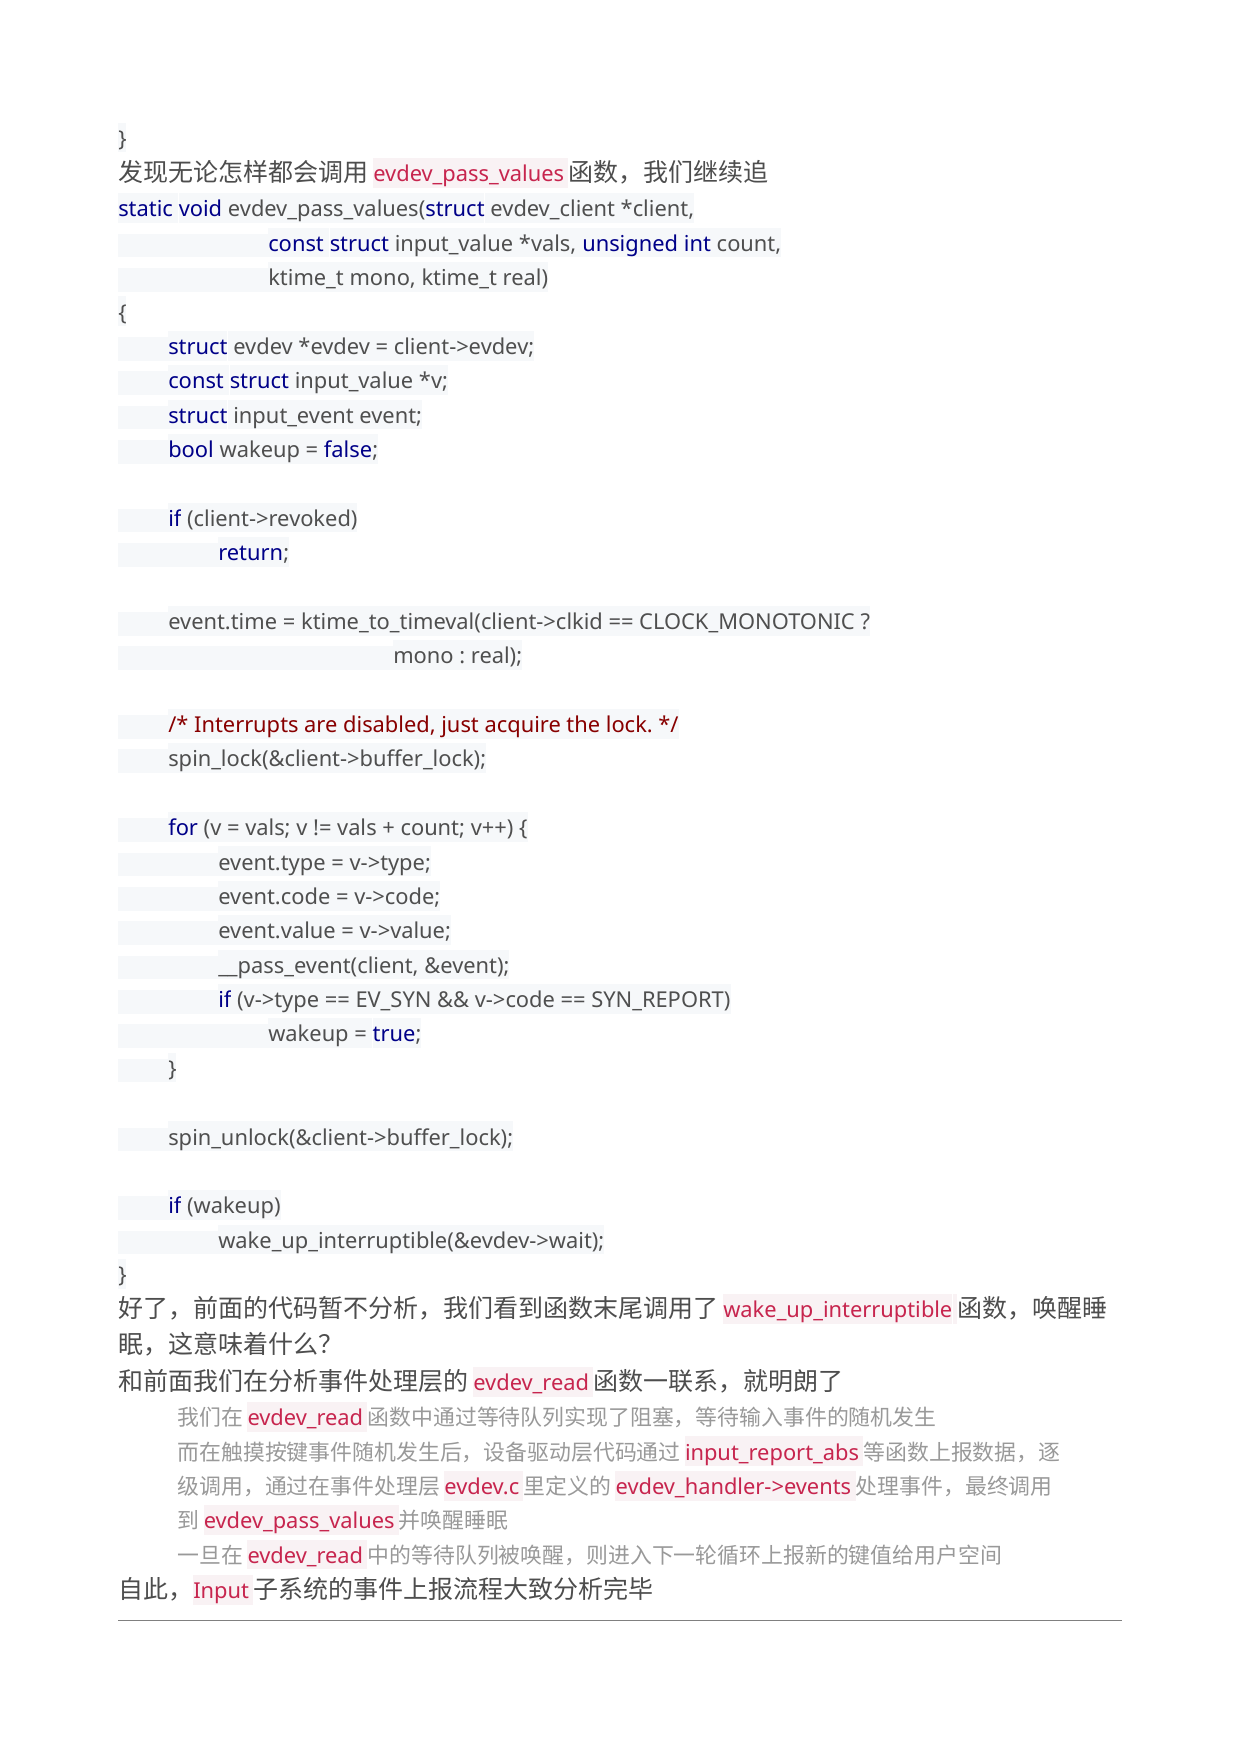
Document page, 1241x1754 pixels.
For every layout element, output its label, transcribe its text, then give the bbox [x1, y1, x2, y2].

text struct input_event event; [118, 395, 1122, 429]
text if (v->type == EV_SYN && v->code == SYN_REPORT) [118, 979, 1122, 1014]
text for (v = vals; v != vals + count; v++) { [118, 807, 1122, 842]
text return; [118, 532, 1122, 567]
text 一旦在evdev_read中的等待队列被唤醒，则进入下一轮循环上报新的键值给用户空间 [177, 1535, 1063, 1569]
text 发现无论怎样都会调用evdev_pass_values函数，我们继续追 [118, 152, 1122, 189]
text bool wakeup = false; [118, 429, 1122, 464]
text static void evdev_pass_values(struct evdev_client *client, [118, 189, 1122, 223]
text if (client->revoked) [118, 498, 1122, 532]
text wakeup = true; [118, 1014, 1122, 1048]
text spin_unlock(&client->buffer_lock); [118, 1117, 1122, 1151]
text wake_up_interruptible(&evdev->wait); [118, 1220, 1122, 1254]
text const struct input_value *v; [118, 361, 1122, 395]
text mono : real); [118, 636, 1122, 670]
text event.value = v->value; [118, 911, 1122, 945]
text struct evdev *evdev = client->evdev; [118, 326, 1122, 361]
text 好了，前面的代码暂不分析，我们看到函数末尾调用了wake_up_interruptible函数，唤醒睡眠，这意味着什么？ [118, 1289, 1122, 1361]
text } [118, 118, 1122, 152]
text ktime_t mono, ktime_t real) [118, 257, 1122, 292]
text event.time = ktime_to_timeval(client->clkid == CLOCK_MONOTONIC ? [118, 601, 1122, 636]
text __pass_event(client, &event); [118, 945, 1122, 979]
text } [118, 1048, 1122, 1082]
text 和前面我们在分析事件处理层的evdev_read函数一联系，就明朗了 [118, 1361, 1122, 1397]
text } [118, 1254, 1122, 1289]
text spin_lock(&client->buffer_lock); [118, 739, 1122, 773]
text event.type = v->type; [118, 842, 1122, 876]
text /* Interrupts are disabled, just acquire the lock. */ [118, 704, 1122, 739]
text if (wakeup) [118, 1186, 1122, 1220]
text event.code = v->code; [118, 876, 1122, 911]
text const struct input_value *vals, unsigned int count, [118, 223, 1122, 257]
text 自此，Input子系统的事件上报流程大致分析完毕 [118, 1569, 1122, 1606]
text 我们在evdev_read函数中通过等待队列实现了阻塞，等待输入事件的随机发生 [177, 1397, 1063, 1432]
text 而在触摸按键事件随机发生后，设备驱动层代码通过input_report_abs等函数上报数据，逐级调用，通过在事件处理层evdev.c里定义的evdev_handler->events处理事件，最终调用到evdev_pass_values并唤醒睡眠 [177, 1432, 1063, 1535]
text { [118, 292, 1122, 326]
